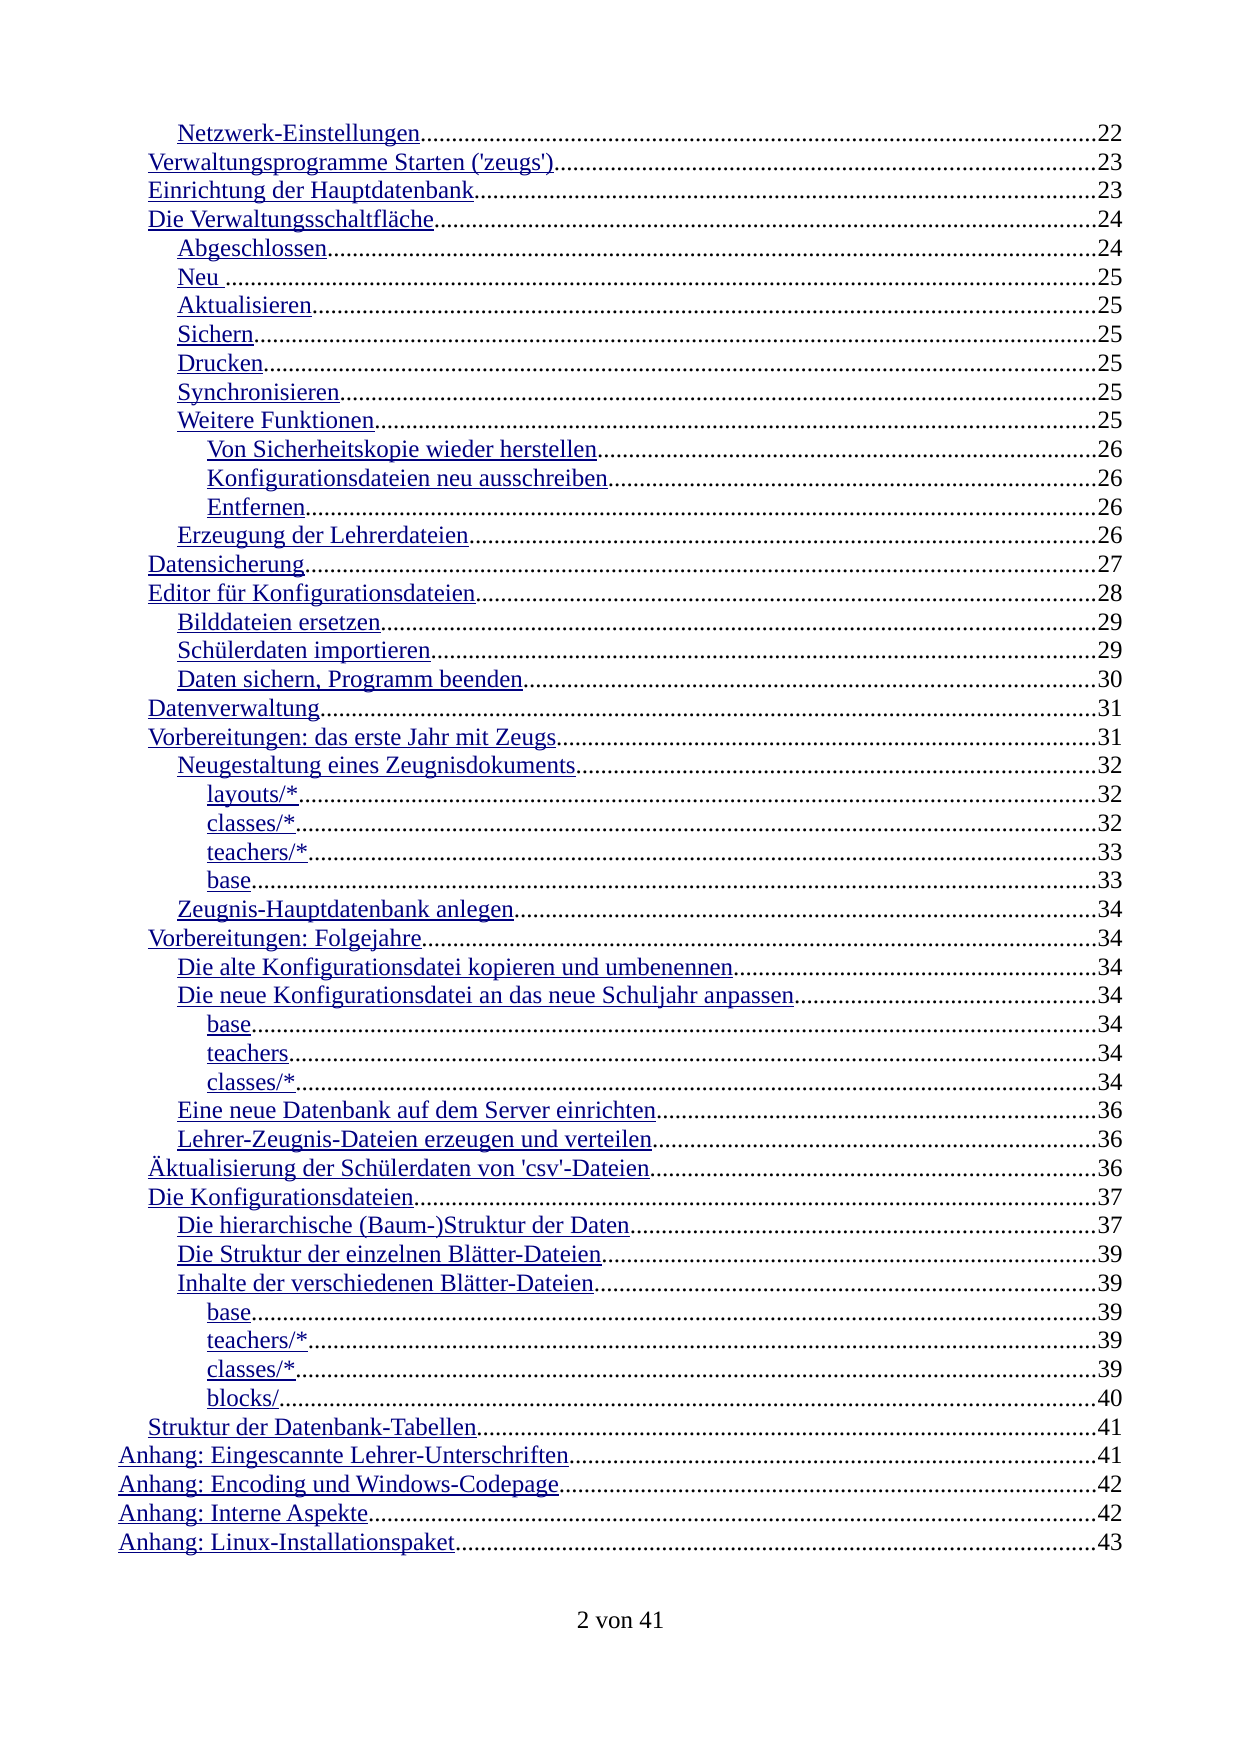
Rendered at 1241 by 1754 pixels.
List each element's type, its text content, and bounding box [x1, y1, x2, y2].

text Die hierarchische (Baum-)Struktur der Daten 37 [177, 1211, 1122, 1239]
text Inhalte der verschiedenen Blätter-Dateien 39 [177, 1268, 1122, 1297]
text Schülerdaten importieren 29 [177, 636, 1122, 664]
text Lehrer-Zeugnis-Dateien erzeugen und verteilen 36 [177, 1124, 1122, 1153]
text classes/* 34 [207, 1067, 1122, 1096]
text Neu 25 [177, 262, 1122, 291]
text Eine neue Datenbank auf dem Server einrichten 36 [177, 1096, 1122, 1124]
text Sichern 25 [177, 319, 1122, 348]
text Netzwerk-Einstellungen 22 [177, 118, 1122, 147]
text classes/* 39 [207, 1354, 1122, 1383]
text Struktur der Datenbank-Tabellen 41 [148, 1412, 1122, 1441]
text Neugestaltung eines Zeugnisdokuments 32 [177, 751, 1122, 779]
text Vorbereitungen: das erste Jahr mit Zeugs 31 [148, 722, 1122, 751]
text Äktualisierung der Schülerdaten von 'csv'-Dateien 36 [148, 1153, 1122, 1182]
text Anhang: Interne Aspekte 42 [118, 1498, 1122, 1527]
text Bilddateien ersetzen 29 [177, 607, 1122, 636]
text Aktualisieren 25 [177, 291, 1122, 319]
text Die Konfigurationsdateien 37 [148, 1182, 1122, 1211]
text Entfernen 26 [207, 492, 1122, 521]
text Anhang: Linux-Installationspaket 43 [118, 1527, 1122, 1556]
text Konfigurationsdateien neu ausschreiben 26 [207, 463, 1122, 492]
text classes/* 32 [207, 808, 1122, 837]
text Zeugnis-Hauptdatenbank anlegen 34 [177, 894, 1122, 923]
text Von Sicherheitskopie wieder herstellen 26 [207, 434, 1122, 463]
text Datensicherung 27 [148, 549, 1122, 578]
text Anhang: Encoding und Windows-Codepage 42 [118, 1469, 1122, 1498]
text Die alte Konfigurationsdatei kopieren und umbenennen 34 [177, 952, 1122, 981]
text teachers/* 33 [207, 837, 1122, 866]
text Vorbereitungen: Folgejahre 34 [148, 923, 1122, 952]
text base 33 [207, 866, 1122, 894]
text Synchronisieren 25 [177, 377, 1122, 406]
text Editor für Konfigurationsdateien 28 [148, 578, 1122, 607]
text Datenverwaltung 31 [148, 693, 1122, 722]
text teachers 34 [207, 1038, 1122, 1067]
text teachers/* 39 [207, 1326, 1122, 1354]
text Die Verwaltungsschaltfläche 24 [148, 204, 1122, 233]
text Drucken 25 [177, 348, 1122, 377]
text Weitere Funktionen 25 [177, 406, 1122, 434]
text base 39 [207, 1297, 1122, 1326]
text Einrichtung der Hauptdatenbank 23 [148, 176, 1122, 204]
text Anhang: Eingescannte Lehrer-Unterschriften 41 [118, 1441, 1122, 1469]
text base 34 [207, 1009, 1122, 1038]
text Daten sichern, Programm beenden 30 [177, 664, 1122, 693]
text Abgeschlossen 24 [177, 233, 1122, 262]
text Die Struktur der einzelnen Blätter-Dateien 39 [177, 1239, 1122, 1268]
text layouts/* 32 [207, 779, 1122, 808]
text Verwaltungsprogramme Starten ('zeugs') 23 [148, 147, 1122, 176]
text Erzeugung der Lehrerdateien 26 [177, 521, 1122, 549]
text Die neue Konfigurationsdatei an das neue Schuljahr anpassen 34 [177, 981, 1122, 1009]
text blocks/ 40 [207, 1383, 1122, 1412]
